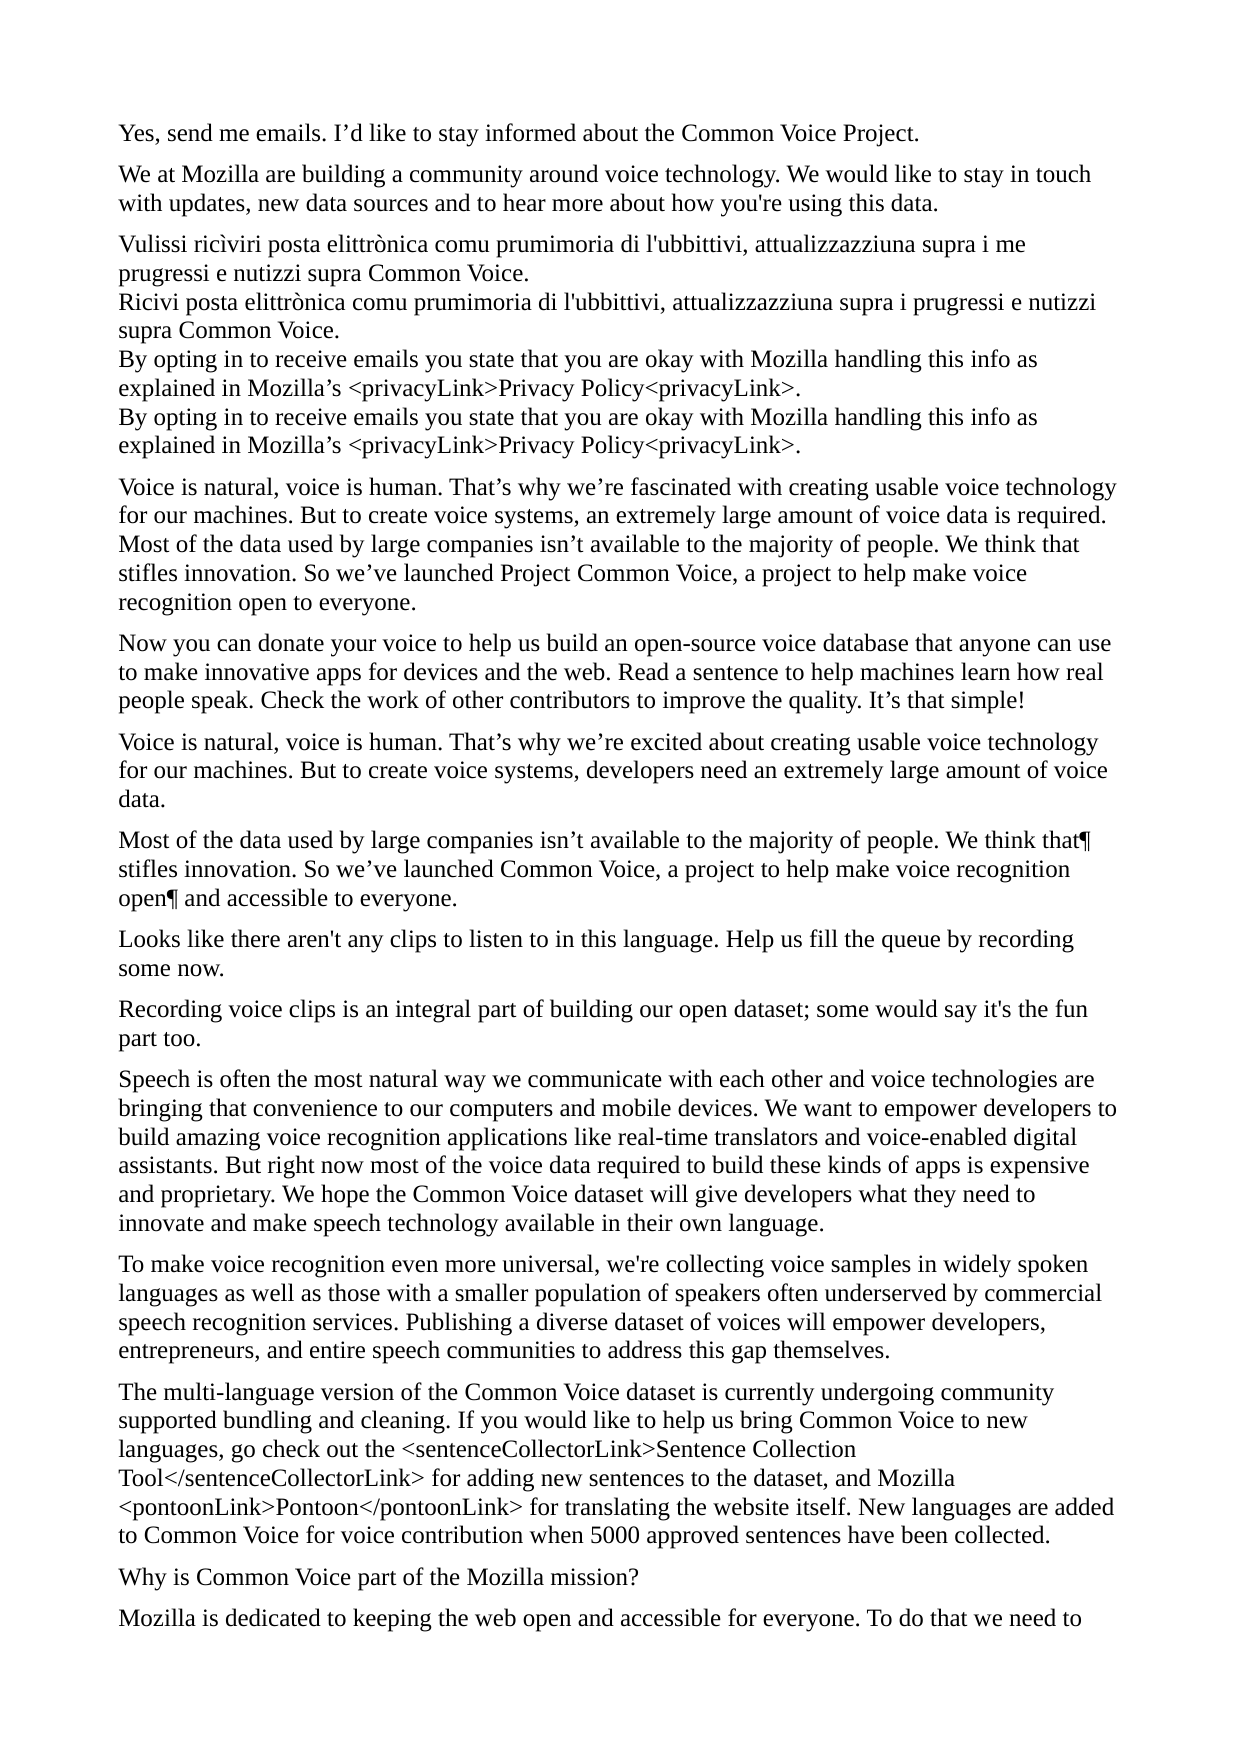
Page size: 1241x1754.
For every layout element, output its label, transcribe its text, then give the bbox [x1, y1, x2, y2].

text Most of the data used by large companies isn’t available to the majority of people. We think that¶ stifles innovation. So we’ve launched Common Voice, a project to help make voice recognition open¶ and accessible to everyone. [118, 826, 1122, 912]
text Why is Common Voice part of the Mozilla mission? [118, 1562, 1122, 1591]
text Yes, send me emails. I’d like to stay informed about the Common Voice Project. [118, 118, 1122, 147]
text Ricivi posta elittrònica comu prumimoria di l'ubbittivi, attualizzazziuna supra i prugressi e nutizzi supra Common Voice. [118, 287, 1122, 344]
text Recording voice clips is an integral part of building our open dataset; some would say it's the fun part too. [118, 994, 1122, 1052]
text We at Mozilla are building a community around voice technology. We would like to stay in touch with updates, new data sources and to hear more about how you're using this data. [118, 159, 1122, 217]
text The multi-language version of the Common Voice dataset is currently undergoing community supported bundling and cleaning. If you would like to help us bring Common Voice to new languages, go check out the <sentenceCollectorLink>Sentence Collection Tool</sentenceCollectorLink> for adding new sentences to the dataset, and Mozilla <pontoonLink>Pontoon</pontoonLink> for translating the website itself. New languages are added to Common Voice for voice contribution when 5000 approved sentences have been collected. [118, 1377, 1122, 1549]
text Mozilla is dedicated to keeping the web open and accessible for everyone. To do that we need to [118, 1603, 1122, 1632]
text Looks like there aren't any clips to listen to in this language. Help us fill the queue by recording some now. [118, 924, 1122, 982]
text To make voice recognition even more universal, we're collecting voice samples in widely spoken languages as well as those with a smaller population of speakers often underserved by commercial speech recognition services. Publishing a diverse dataset of voices will empower developers, entrepreneurs, and entire speech communities to address this gap themselves. [118, 1249, 1122, 1364]
text By opting in to receive emails you state that you are okay with Mozilla handling this info as explained in Mozilla’s <privacyLink>Privacy Policy<privacyLink>. [118, 344, 1122, 402]
text Now you can donate your voice to help us build an open-source voice database that anyone can use to make innovative apps for devices and the web. Read a sentence to help machines learn how real people speak. Check the work of other contributors to improve the quality. It’s that simple! [118, 628, 1122, 714]
text Speech is often the most natural way we communicate with each other and voice technologies are bringing that convenience to our computers and mobile devices. We want to empower developers to build amazing voice recognition applications like real-time translators and voice-enabled digital assistants. But right now most of the voice data required to build these kinds of apps is expensive and proprietary. We hope the Common Voice dataset will give developers what they need to innovate and make speech technology available in their own language. [118, 1064, 1122, 1237]
text By opting in to receive emails you state that you are okay with Mozilla handling this info as explained in Mozilla’s <privacyLink>Privacy Policy<privacyLink>. [118, 402, 1122, 459]
text Voice is natural, voice is human. That’s why we’re excited about creating usable voice technology for our machines. But to create voice systems, developers need an extremely large amount of voice data. [118, 727, 1122, 813]
text Voice is natural, voice is human. That’s why we’re fascinated with creating usable voice technology for our machines. But to create voice systems, an extremely large amount of voice data is required. [118, 472, 1122, 529]
text Most of the data used by large companies isn’t available to the majority of people. We think that stifles innovation. So we’ve launched Project Common Voice, a project to help make voice recognition open to everyone. [118, 529, 1122, 616]
text Vulissi ricìviri posta elittrònica comu prumimoria di l'ubbittivi, attualizzazziuna supra i me prugressi e nutizzi supra Common Voice. [118, 229, 1122, 287]
